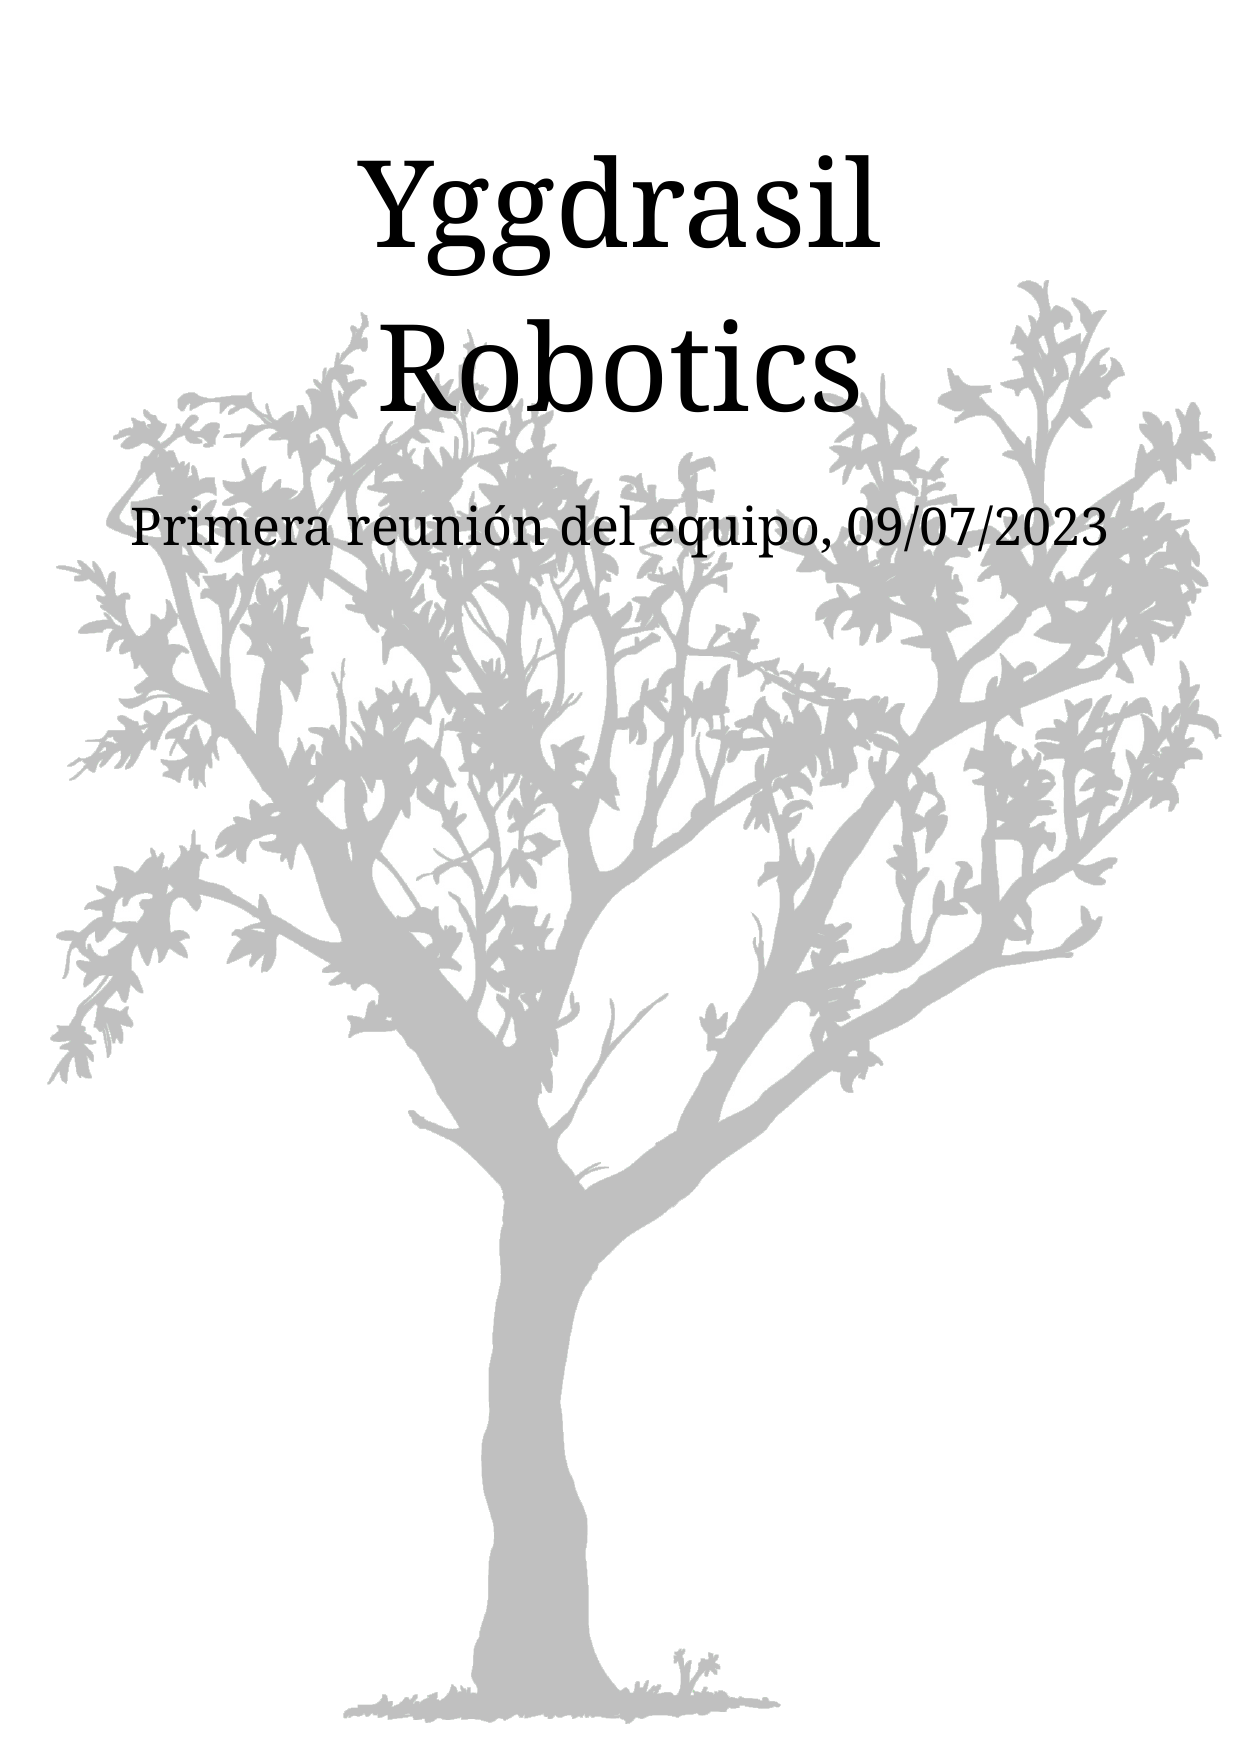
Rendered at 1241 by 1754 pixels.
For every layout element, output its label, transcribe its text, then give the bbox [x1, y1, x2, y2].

picture [0, 0, 1241, 1754]
text Primera reunión del equipo, 09/07/2023 [118, 490, 1122, 561]
text Yggdrasil Robotics [118, 118, 1122, 447]
